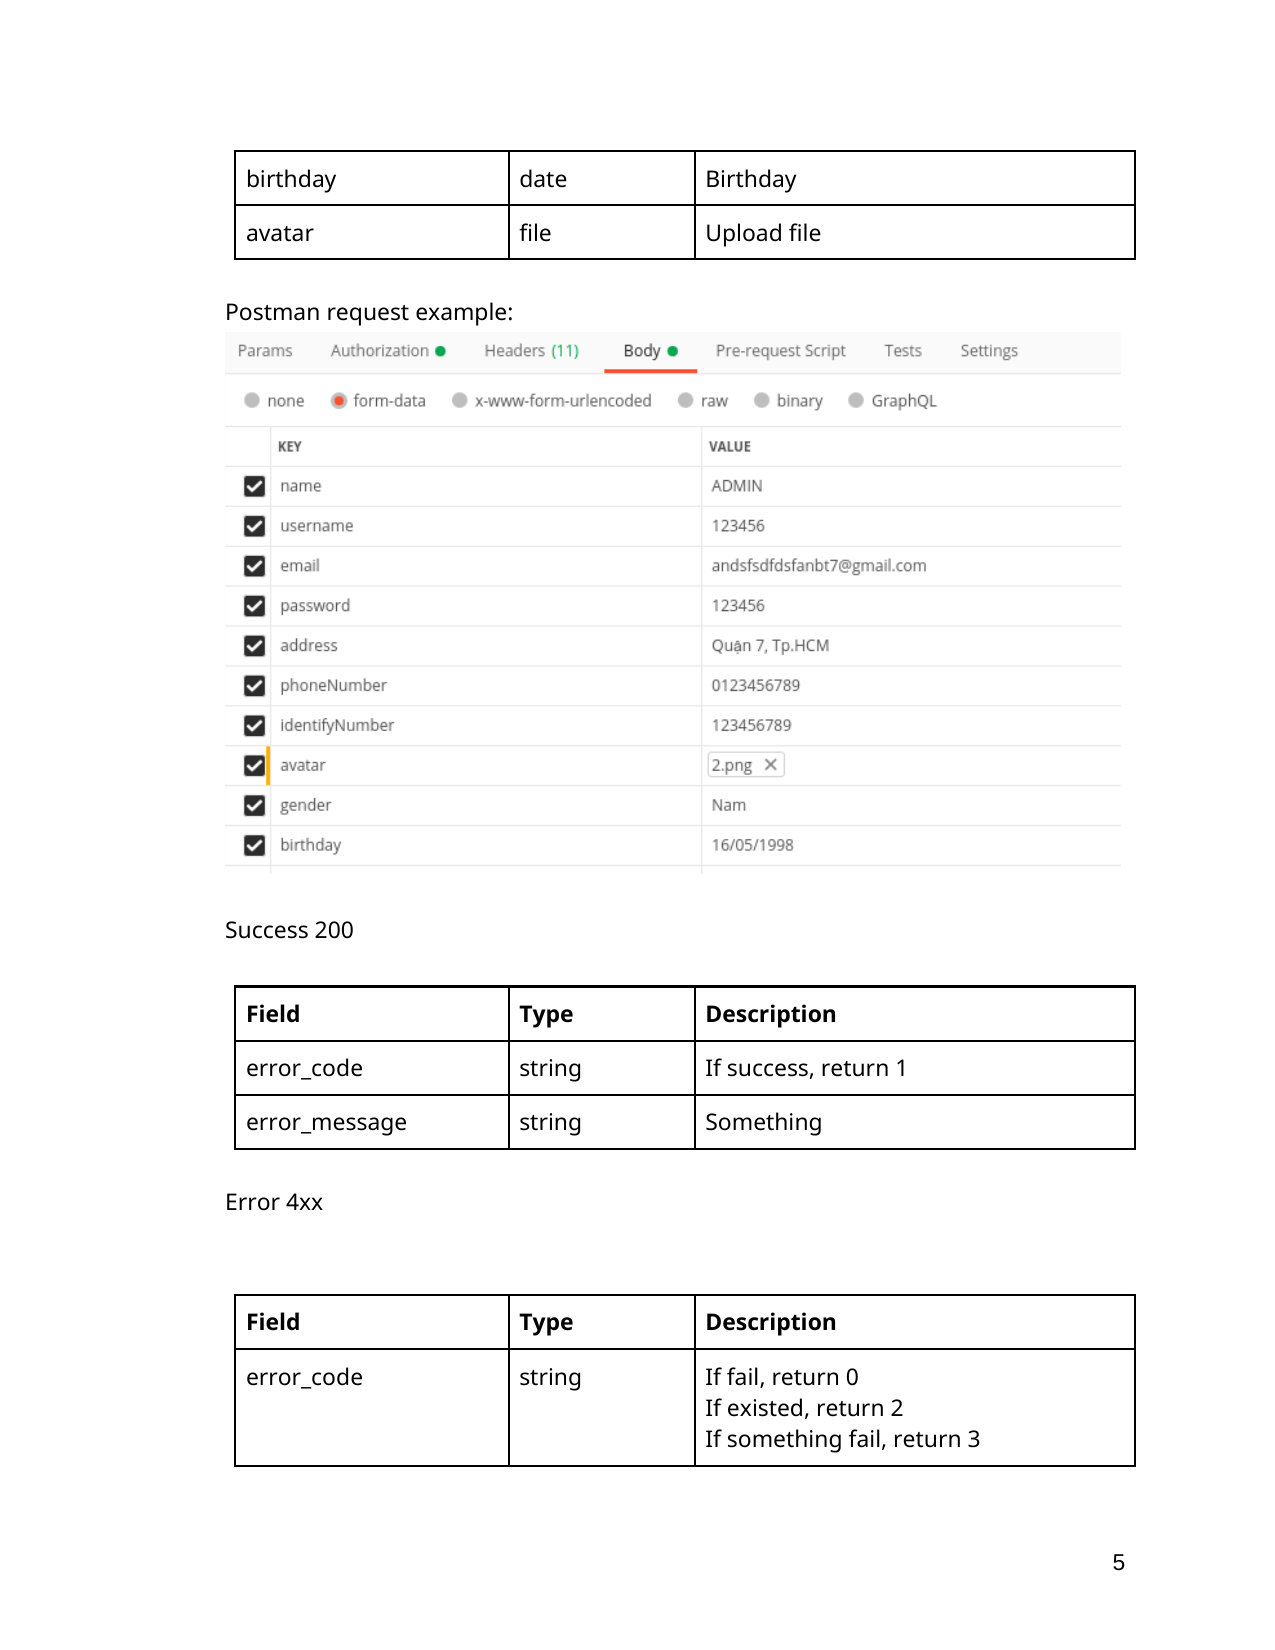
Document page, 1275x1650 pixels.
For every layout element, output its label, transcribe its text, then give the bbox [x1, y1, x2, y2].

table_cell avatar [236, 206, 508, 258]
table_header Type [510, 1296, 694, 1348]
table_cell Upload file [696, 206, 1134, 258]
table_cell error_message [236, 1096, 508, 1148]
table_header Field [236, 1296, 508, 1348]
table_header Description [696, 1296, 1134, 1348]
text Postman request example: [225, 296, 1125, 328]
text Success 200 [225, 913, 1125, 945]
table_cell string [510, 1042, 694, 1094]
table_cell string [510, 1096, 694, 1148]
table_header Description [696, 988, 1134, 1039]
table_cell string [510, 1350, 694, 1464]
table_cell If fail, return 0 If existed, return 2 If something fail, return 3 [696, 1350, 1134, 1464]
table_cell Something [696, 1096, 1134, 1148]
table_cell date [510, 152, 694, 204]
table_cell Birthday [696, 152, 1134, 204]
table_header Type [510, 988, 694, 1039]
table_cell error_code [236, 1042, 508, 1094]
table_cell If success, return 1 [696, 1042, 1134, 1094]
table_header Field [236, 988, 508, 1039]
picture [225, 332, 1122, 874]
table_cell error_code [236, 1350, 508, 1464]
table_cell birthday [236, 152, 508, 204]
table_cell file [510, 206, 694, 258]
text Error 4xx [225, 1186, 1125, 1217]
